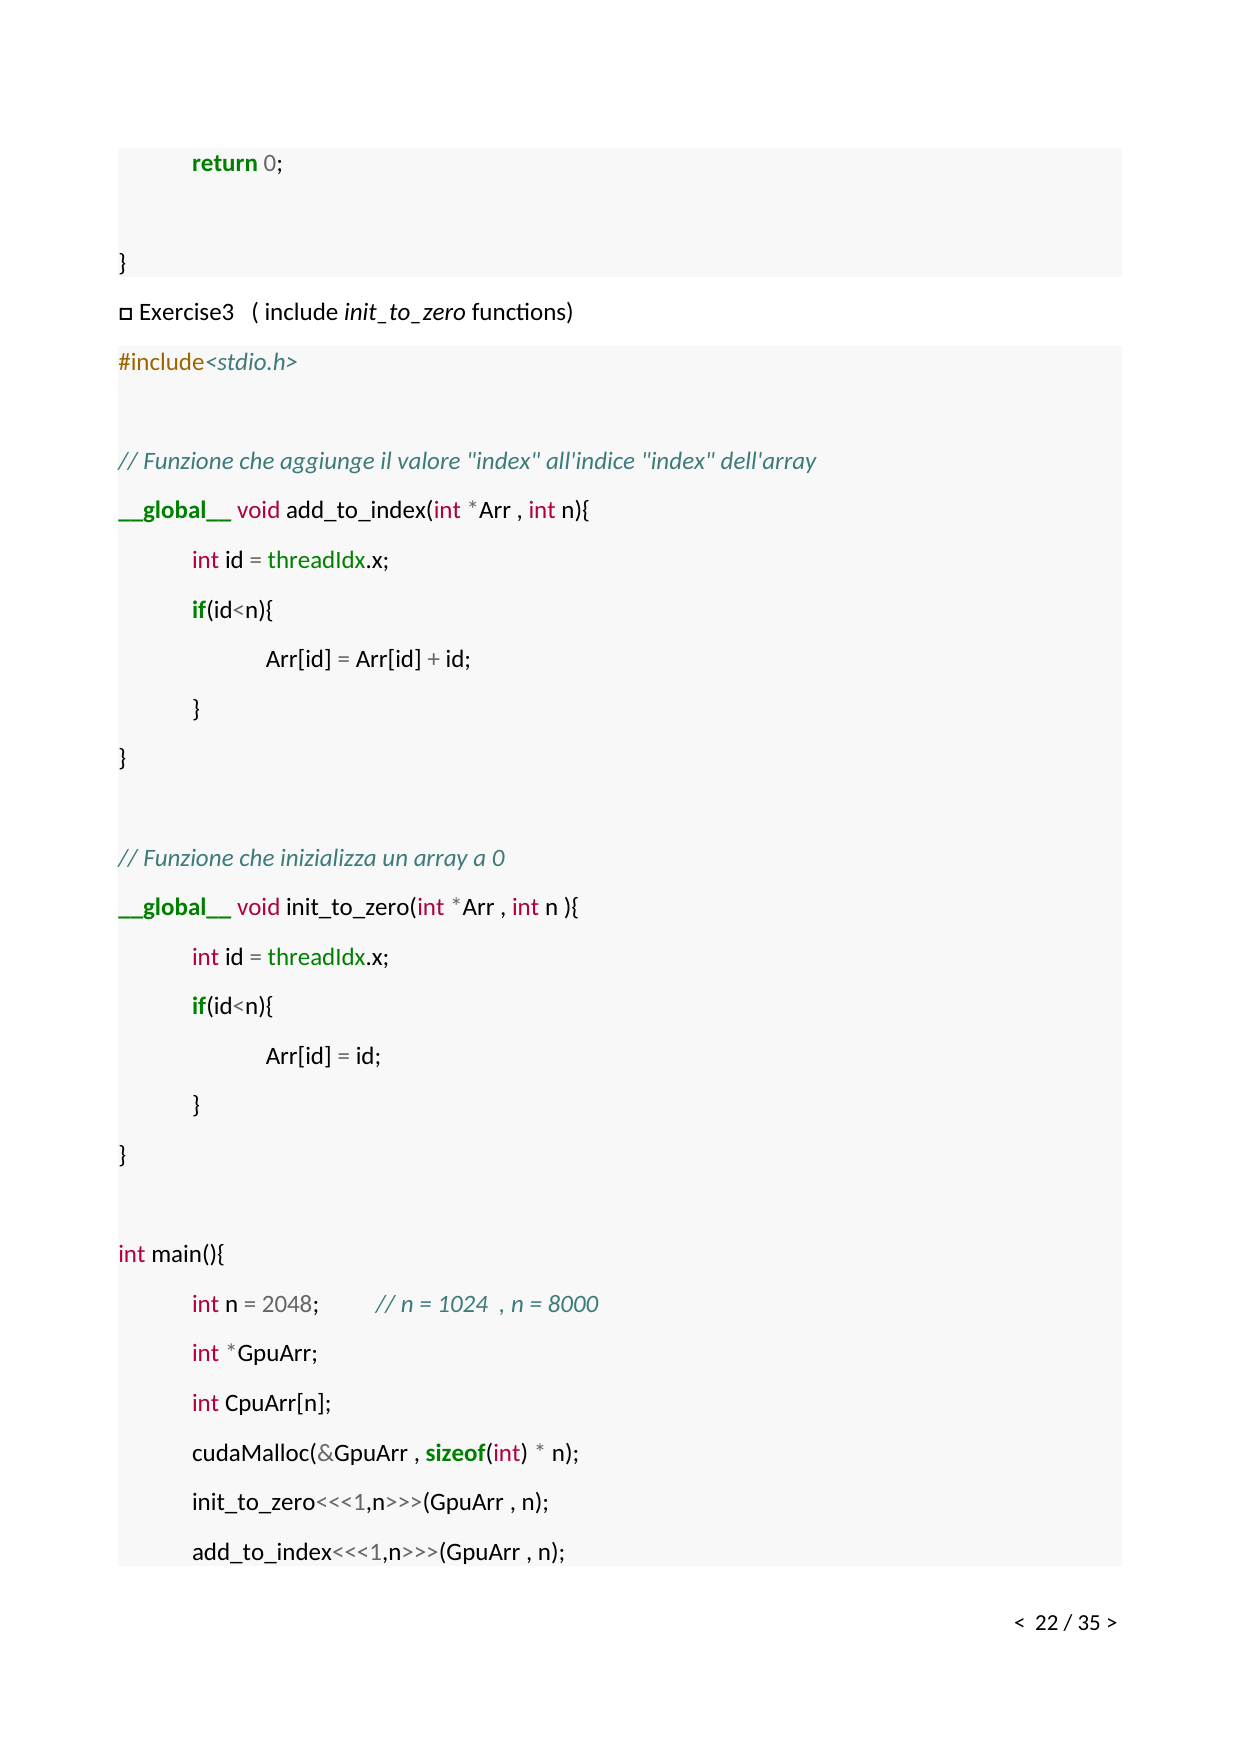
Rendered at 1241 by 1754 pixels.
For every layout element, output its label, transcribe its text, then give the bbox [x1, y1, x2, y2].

text // Funzione che inizializza un array a 0 [118, 842, 1122, 872]
text } [118, 1090, 1122, 1120]
text Arr[id] = id; [118, 1040, 1122, 1071]
text int CpuArr[n]; [118, 1387, 1122, 1418]
text __global__ void init_to_zero(int *Arr , int n ){ [118, 891, 1122, 922]
text if(id<n){ [118, 594, 1122, 624]
text if(id<n){ [118, 991, 1122, 1021]
text } [118, 1139, 1122, 1170]
text return 0; [118, 148, 1122, 178]
text #include<stdio.h> [118, 346, 1122, 376]
text □ Exercise3 ( include init_to_zero functions) [118, 296, 1122, 327]
text int id = threadIdx.x; [118, 544, 1122, 575]
text // Funzione che aggiunge il valore "index" all'indice "index" dell'array [118, 445, 1122, 476]
text cudaMalloc(&GpuArr , sizeof(int) * n); [118, 1437, 1122, 1467]
text } [118, 247, 1122, 277]
text __global__ void add_to_index(int *Arr , int n){ [118, 495, 1122, 525]
text int main(){ [118, 1238, 1122, 1269]
text int id = threadIdx.x; [118, 941, 1122, 971]
text Arr[id] = Arr[id] + id; [118, 643, 1122, 674]
text int n = 2048; // n = 1024 , n = 8000 [118, 1288, 1122, 1318]
text init_to_zero<<<1,n>>>(GpuArr , n); [118, 1486, 1122, 1517]
text } [118, 743, 1122, 773]
text add_to_index<<<1,n>>>(GpuArr , n); [118, 1536, 1122, 1566]
text } [118, 693, 1122, 723]
text int *GpuArr; [118, 1338, 1122, 1368]
